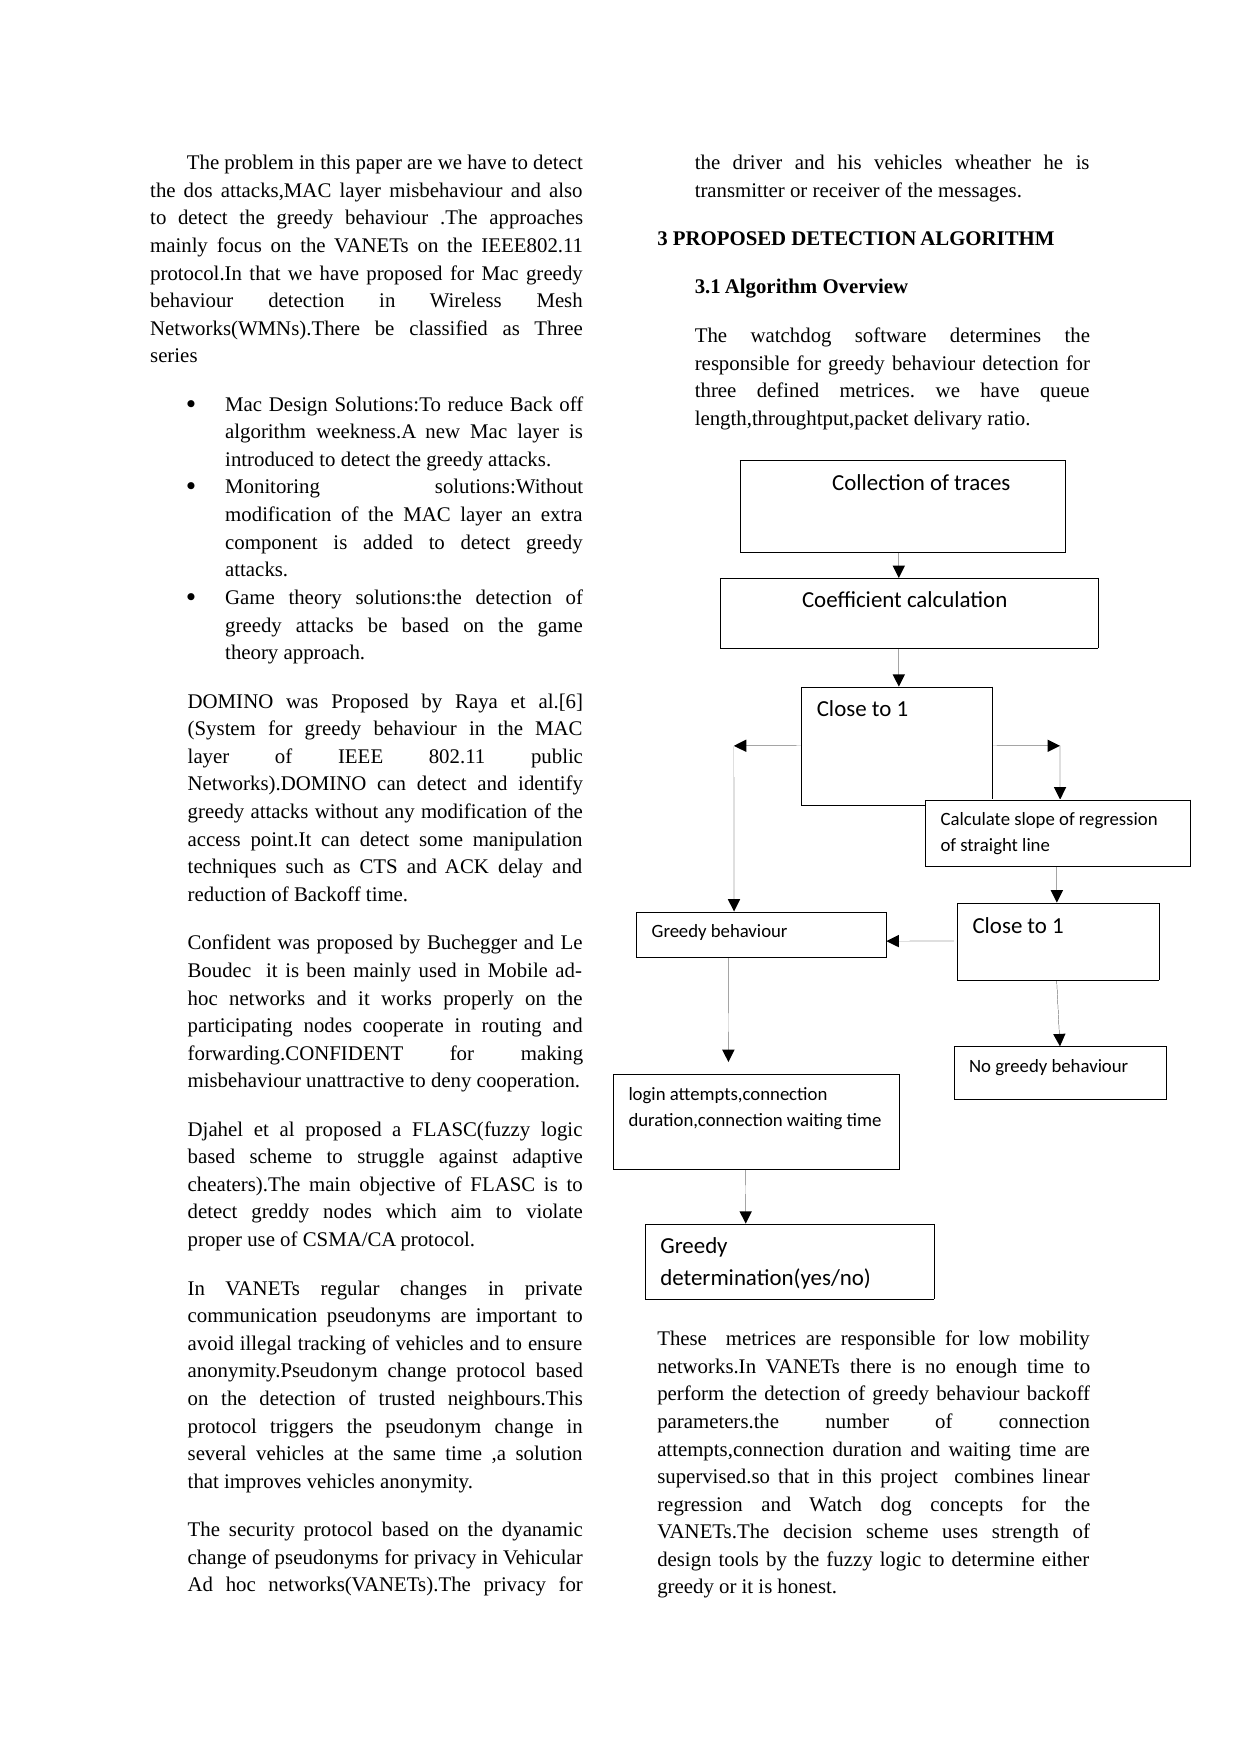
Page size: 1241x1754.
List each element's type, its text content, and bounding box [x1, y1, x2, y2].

text In VANETs regular changes in private communication pseudonyms are important to avoid illegal tracking of vehicles and to ensure anonymity.Pseudonym change protocol based on the detection of trusted neighbours.This protocol triggers the pseudonym change in several vehicles at the same time ,a solution that improves vehicles anonymity. [187, 1276, 583, 1493]
text The problem in this paper are we have to detect the dos attacks,MAC layer misbehaviour and also to detect the greedy behaviour .The approaches mainly focus on the VANETs on the IEEE802.11 protocol.In that we have proposed for Mac greedy behaviour detection in Wireless Mesh Networks(WMNs).There be classified as Three series [150, 150, 583, 367]
text 3 PROPOSED DETECTION ALGORITHM [657, 226, 1090, 250]
list Mac Design Solutions:To reduce Back off algorithm weekness.A new Mac layer is introduced to detect the greedy attacks. [187, 392, 583, 471]
text Greedy determination(yes/no) [660, 1231, 919, 1291]
text DOMINO was Proposed by Raya et al.[6](System for greedy behaviour in the MAC layer of IEEE 802.11 public Networks).DOMINO can detect and identify greedy attacks without any modification of the access point.It can detect some manipulation techniques such as CTS and ACK delay and reduction of Backoff time. [187, 688, 583, 906]
text The watchdog software determines the responsible for greedy behaviour detection for three defined metrices. we have queue length,throughtput,packet delivary ratio. [694, 323, 1090, 430]
list Monitoring solutions:Without modification of the MAC layer an extra component is added to detect greedy attacks. [187, 474, 583, 581]
text Confident was proposed by Buchegger and Le Boudec it is been mainly used in Mobile ad-hoc networks and it works properly on the participating nodes cooperate in routing and forwarding.CONFIDENT for making misbehaviour unattractive to deny cooperation. [187, 930, 583, 1092]
text Close to 1 [817, 694, 977, 722]
list Game theory solutions:the detection of greedy attacks be based on the game theory approach. [187, 585, 583, 664]
text login attempts,connection duration,connection waiting time [628, 1082, 884, 1131]
text Djahel et al proposed a FLASC(fuzzy logic based scheme to struggle against adaptive cheaters).The main objective of FLASC is to detect greddy nodes which aim to violate proper use of CSMA/CA protocol. [187, 1117, 583, 1251]
text Coefficient calculation [735, 586, 1083, 613]
text Greedy behaviour Unsavoury State [651, 919, 871, 949]
text Close to 1 [972, 911, 1143, 939]
text These metrices are responsible for low mobility networks.In VANETs there is no enough time to perform the detection of greedy behaviour backoff parameters.the number of connection attempts,connection duration and waiting time are supervised.so that in this project combines linear regression and Watch dog concepts for the VANETs.The decision scheme uses strength of design tools by the fuzzy logic to determine either greedy or it is honest. [657, 1326, 1090, 1598]
text No greedy behaviour [969, 1054, 1151, 1077]
text 3.1 Algorithm Overview [694, 274, 1090, 298]
text the driver and his vehicles wheather he is transmitter or receiver of the messages. [694, 150, 1090, 202]
text The security protocol based on the dyanamic change of pseudonyms for privacy in Vehicular Ad hoc networks(VANETs).The privacy for [187, 1517, 583, 1596]
text Calculate slope of regression of straight line [940, 807, 1175, 856]
text Collection of traces [755, 468, 1051, 496]
